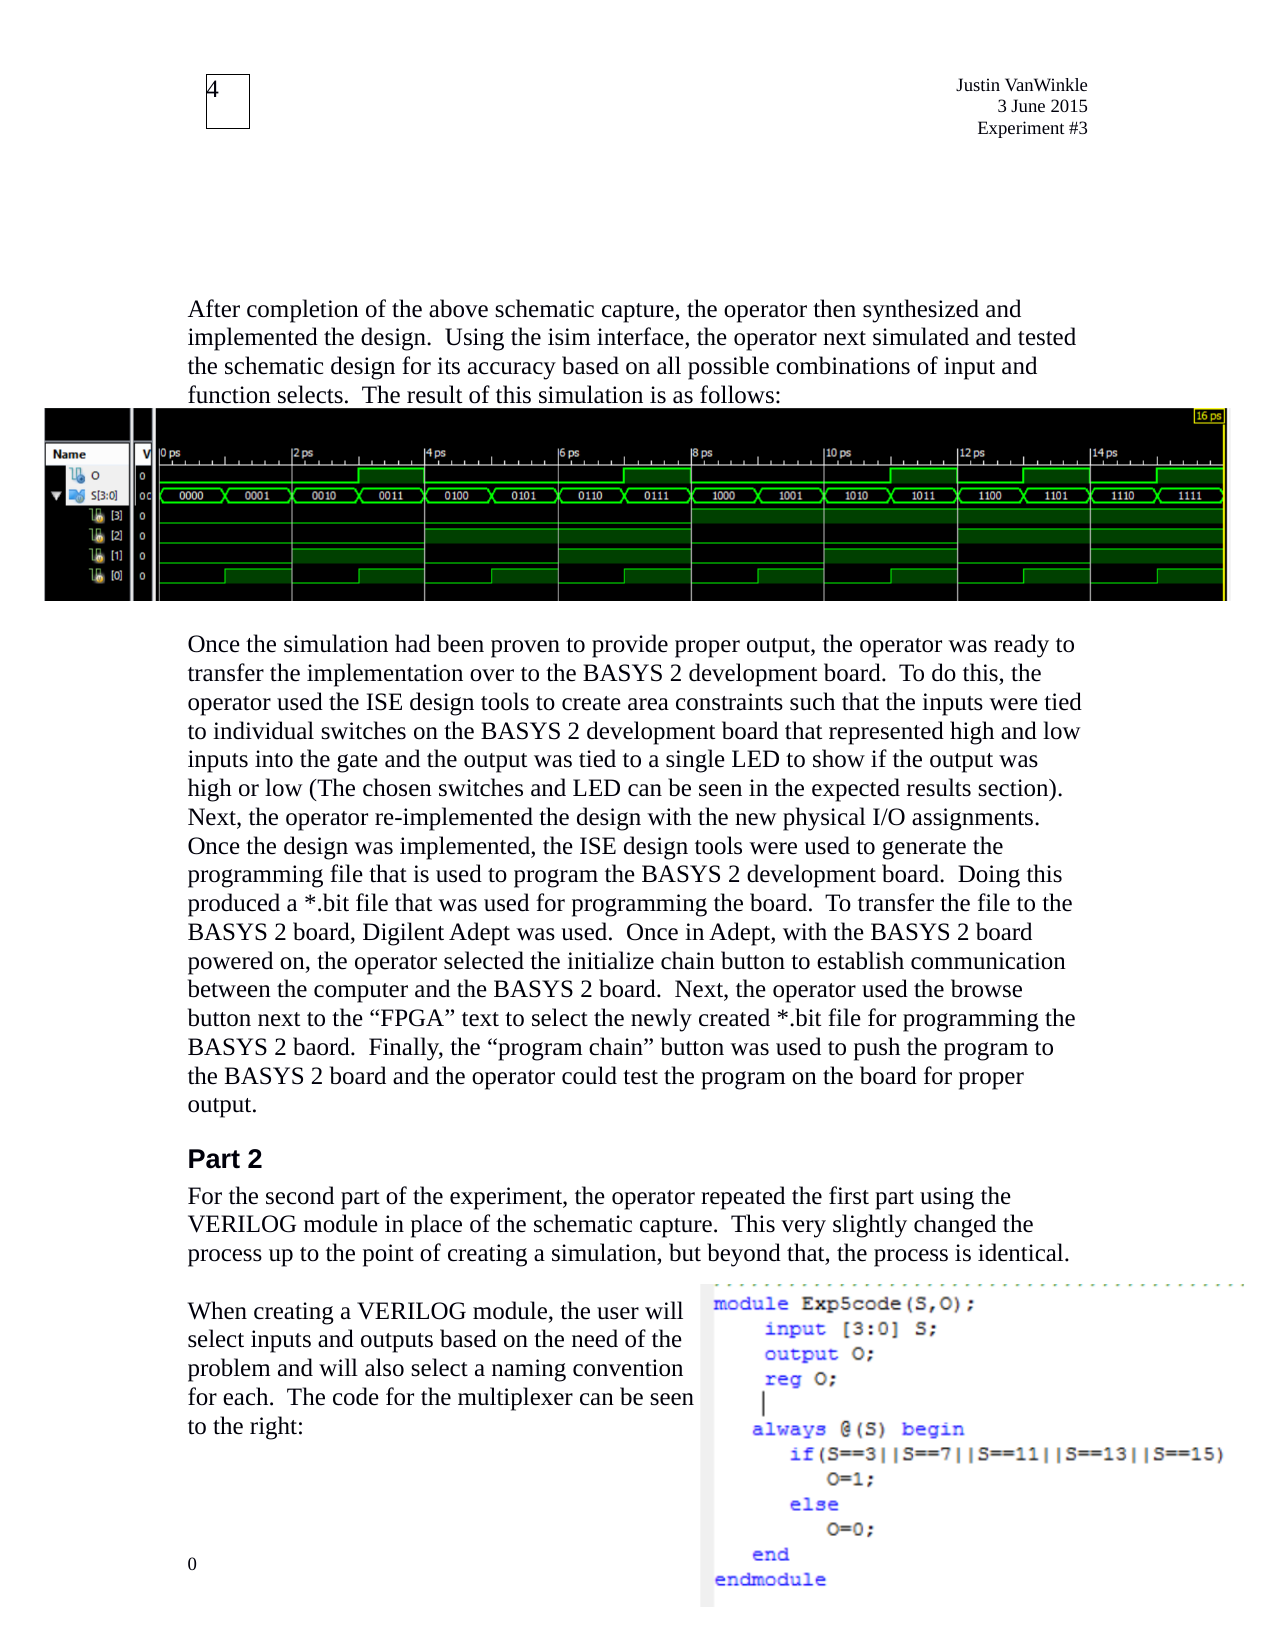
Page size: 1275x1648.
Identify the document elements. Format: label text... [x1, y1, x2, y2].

text After completion of the above schematic capture, the operator then synthesized and implemented the design. Using the isim interface, the operator next simulated and tested the schematic design for its accuracy based on all possible combinations of input and function selects. The result of this simulation is as follows: [187, 294, 1088, 408]
text For the second part of the experiment, the operator repeated the first part using the VERILOG module in place of the schematic capture. This very slightly changed the process up to the point of creating a simulation, but beyond that, the process is identical. [187, 1181, 1088, 1267]
text When creating a VERILOG module, the user will select inputs and outputs based on the need of the problem and will also select a naming convention for each. The code for the multiplexer can be seen to the right: [187, 1296, 700, 1439]
picture [700, 1284, 1245, 1607]
subtitle Part 2 [187, 1143, 1088, 1174]
picture [44, 408, 1231, 601]
text Once the simulation had been proven to provide proper output, the operator was ready to transfer the implementation over to the BASYS 2 development board. To do this, the operator used the ISE design tools to create area constraints such that the inputs were tied to individual switches on the BASYS 2 development board that represented high and low inputs into the gate and the output was tied to a single LED to show if the output was high or low (The chosen switches and LED can be seen in the expected results section). Next, the operator re-implemented the design with the new physical I/O assignments. Once the design was implemented, the ISE design tools were used to generate the programming file that is used to program the BASYS 2 development board. Doing this produced a *.bit file that was used for programming the board. To transfer the file to the BASYS 2 board, Digilent Adept was used. Once in Adept, with the BASYS 2 board powered on, the operator selected the initialize chain button to establish communication between the computer and the BASYS 2 board. Next, the operator used the browse button next to the “FPGA” text to select the newly created *.bit file for programming the BASYS 2 baord. Finally, the “program chain” button was used to push the program to the BASYS 2 board and the operator could test the program on the board for proper output. [187, 629, 1088, 1118]
